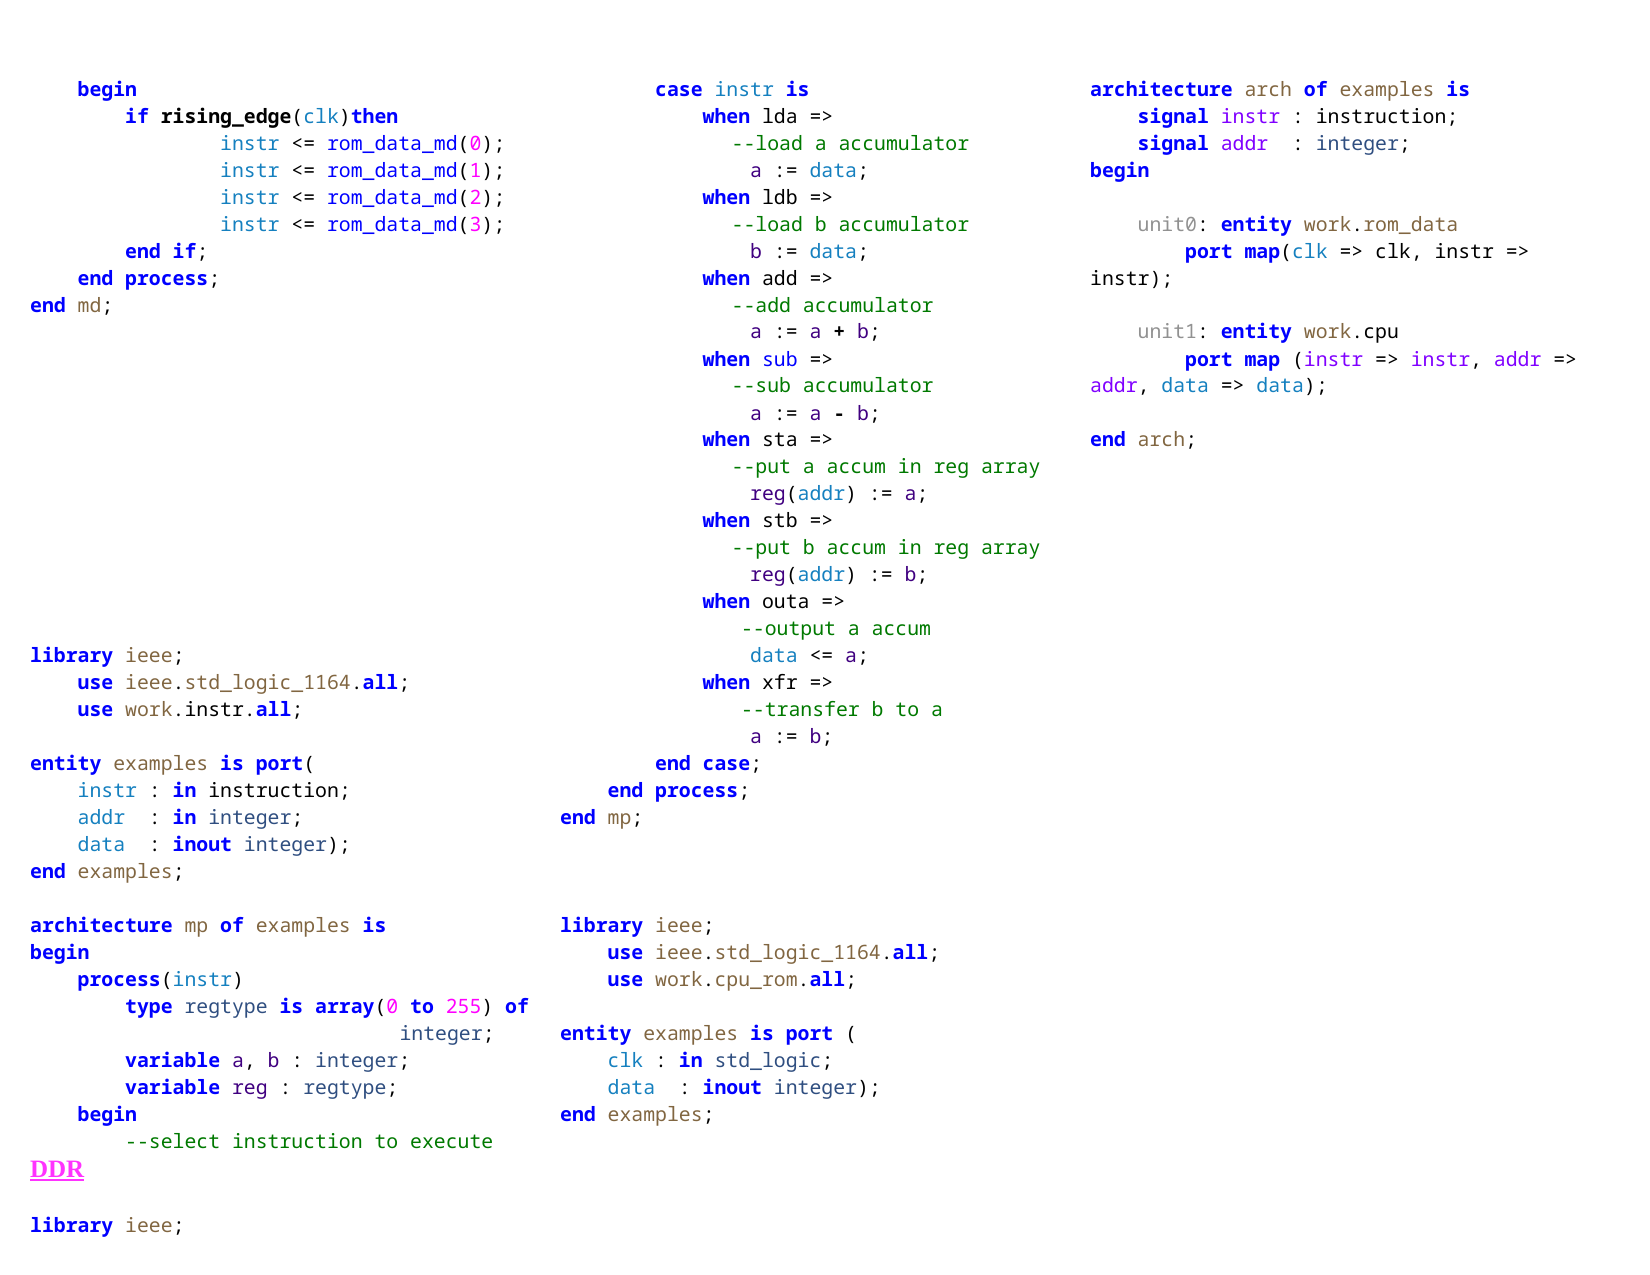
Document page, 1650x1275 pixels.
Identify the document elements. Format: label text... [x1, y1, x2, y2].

text --sub accumulator [560, 372, 1090, 399]
text architecture mp of examples is [30, 911, 560, 938]
text signal addr : integer; [1090, 129, 1620, 156]
text a := data; [560, 156, 1090, 183]
text entity examples is port ( [560, 1019, 1090, 1046]
text unit0: entity work.rom_data [1090, 210, 1620, 237]
text when sta => [560, 426, 1090, 453]
text architecture arch of examples is [1090, 75, 1620, 102]
text begin [1090, 156, 1620, 183]
text library ieee; [30, 1212, 1620, 1239]
text when ldb => [560, 183, 1090, 210]
text --add accumulator [560, 291, 1090, 318]
text end md; [30, 291, 560, 318]
text clk : in std_logic; [560, 1046, 1090, 1073]
text --load a accumulator [560, 129, 1090, 156]
text a := a - b; [560, 399, 1090, 426]
text instr <= rom_data_md(0); [30, 129, 560, 156]
text b := data; [560, 237, 1090, 264]
text instr <= rom_data_md(2); [30, 183, 560, 210]
text --output a accum [560, 614, 1090, 642]
text when sub => [560, 345, 1090, 372]
text process(instr) [30, 965, 560, 992]
text if rising_edge(clk)then [30, 102, 560, 129]
text a := b; [560, 722, 1090, 749]
text use work.instr.all; [30, 696, 560, 722]
text use work.cpu_rom.all; [560, 965, 1090, 992]
text instr <= rom_data_md(3); [30, 210, 560, 237]
text when lda => [560, 102, 1090, 129]
text data : inout integer); [560, 1073, 1090, 1100]
text --put a accum in reg array [560, 453, 1090, 480]
text end examples; [560, 1100, 1090, 1127]
text library ieee; [560, 911, 1090, 938]
text --transfer b to a [560, 696, 1090, 722]
text end examples; [30, 857, 560, 884]
text data : inout integer); [30, 830, 560, 857]
text use ieee.std_logic_1164.all; [560, 938, 1090, 965]
text type regtype is array(0 to 255) of integer; [30, 992, 560, 1046]
text begin [30, 938, 560, 965]
text --put b accum in reg array [560, 534, 1090, 561]
text end arch; [1090, 426, 1620, 453]
text end if; [30, 237, 560, 264]
text a := a + b; [560, 318, 1090, 345]
text reg(addr) := b; [560, 561, 1090, 588]
text when xfr => [560, 668, 1090, 696]
text unit1: entity work.cpu [1090, 318, 1620, 345]
text end case; [560, 749, 1090, 776]
text addr : in integer; [30, 803, 560, 830]
text begin [30, 75, 560, 102]
text when add => [560, 264, 1090, 291]
text data <= a; [560, 642, 1090, 668]
text instr <= rom_data_md(1); [30, 156, 560, 183]
text variable reg : regtype; [30, 1073, 560, 1100]
text DDR [30, 1154, 1620, 1183]
text variable a, b : integer; [30, 1046, 560, 1073]
text instr : in instruction; [30, 776, 560, 803]
text signal instr : instruction; [1090, 102, 1620, 129]
text reg(addr) := a; [560, 480, 1090, 507]
text --select instruction to execute [30, 1127, 560, 1154]
text use ieee.std_logic_1164.all; [30, 668, 560, 696]
text when outa => [560, 588, 1090, 614]
text when stb => [560, 507, 1090, 534]
text --load b accumulator [560, 210, 1090, 237]
text port map (instr => instr, addr => addr, data => data); [1090, 345, 1620, 399]
text port map(clk => clk, instr => instr); [1090, 237, 1620, 291]
text begin [30, 1100, 560, 1127]
text end mp; [560, 803, 1090, 830]
text end process; [30, 264, 560, 291]
text end process; [560, 776, 1090, 803]
text entity examples is port( [30, 749, 560, 776]
text library ieee; [30, 642, 560, 668]
text case instr is [560, 75, 1090, 102]
